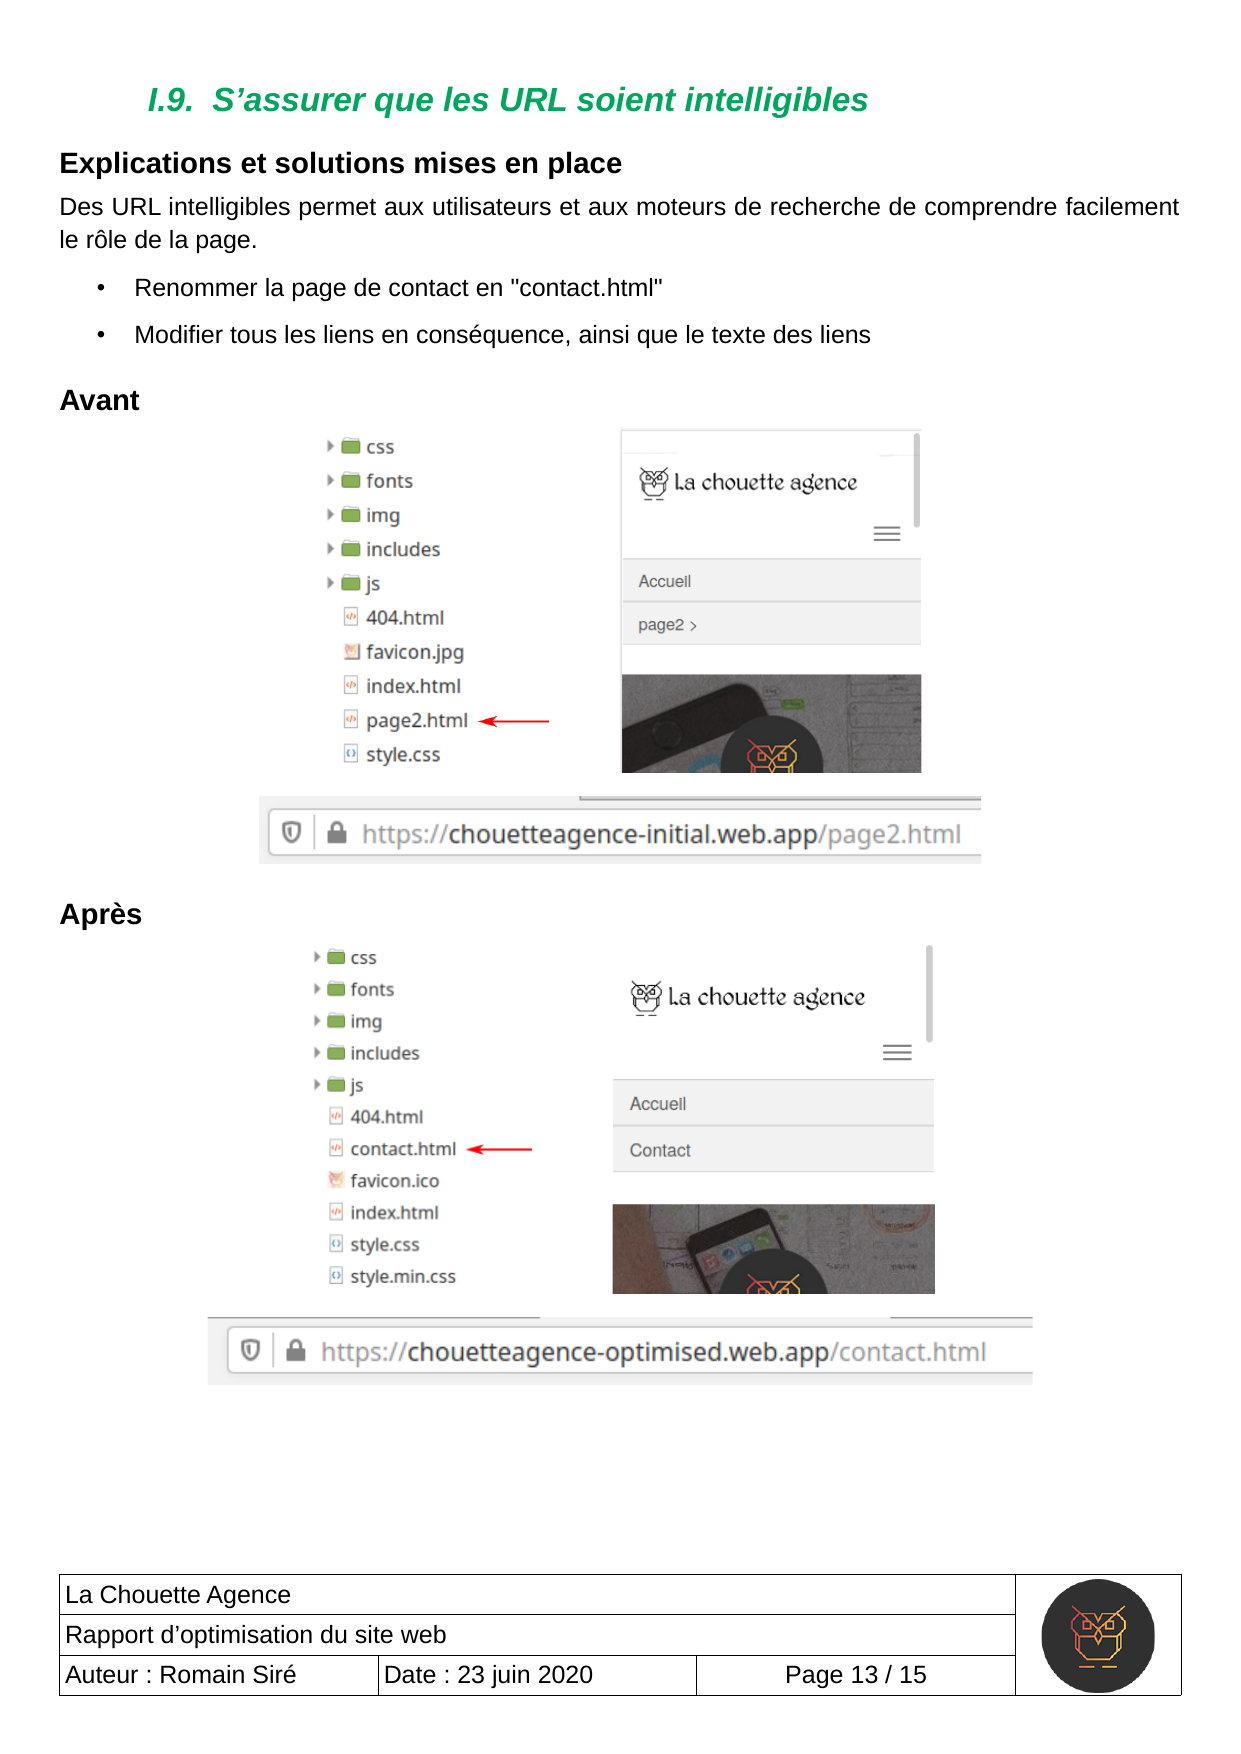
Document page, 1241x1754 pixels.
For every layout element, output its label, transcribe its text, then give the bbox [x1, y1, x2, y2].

picture [259, 796, 982, 864]
subtitle Explications et solutions mises en place [59, 146, 1181, 179]
picture [619, 428, 922, 773]
text Des URL intelligibles permet aux utilisateurs et aux moteurs de recherche de comprendre facilement le rôle de la page. [59, 192, 1181, 254]
subtitle Avant [59, 382, 1181, 416]
list Modifier tous les liens en conséquence, ainsi que le texte des liens [97, 320, 1181, 349]
picture [612, 944, 935, 1294]
list Renommer la page de contact en "contact.html" [97, 272, 1181, 301]
subtitle Après [59, 897, 1181, 931]
subtitle S’assurer que les URL soient intelligibles [148, 80, 1181, 118]
picture [305, 943, 550, 1294]
picture [1041, 1579, 1155, 1693]
picture [318, 433, 558, 773]
picture [207, 1317, 1033, 1385]
